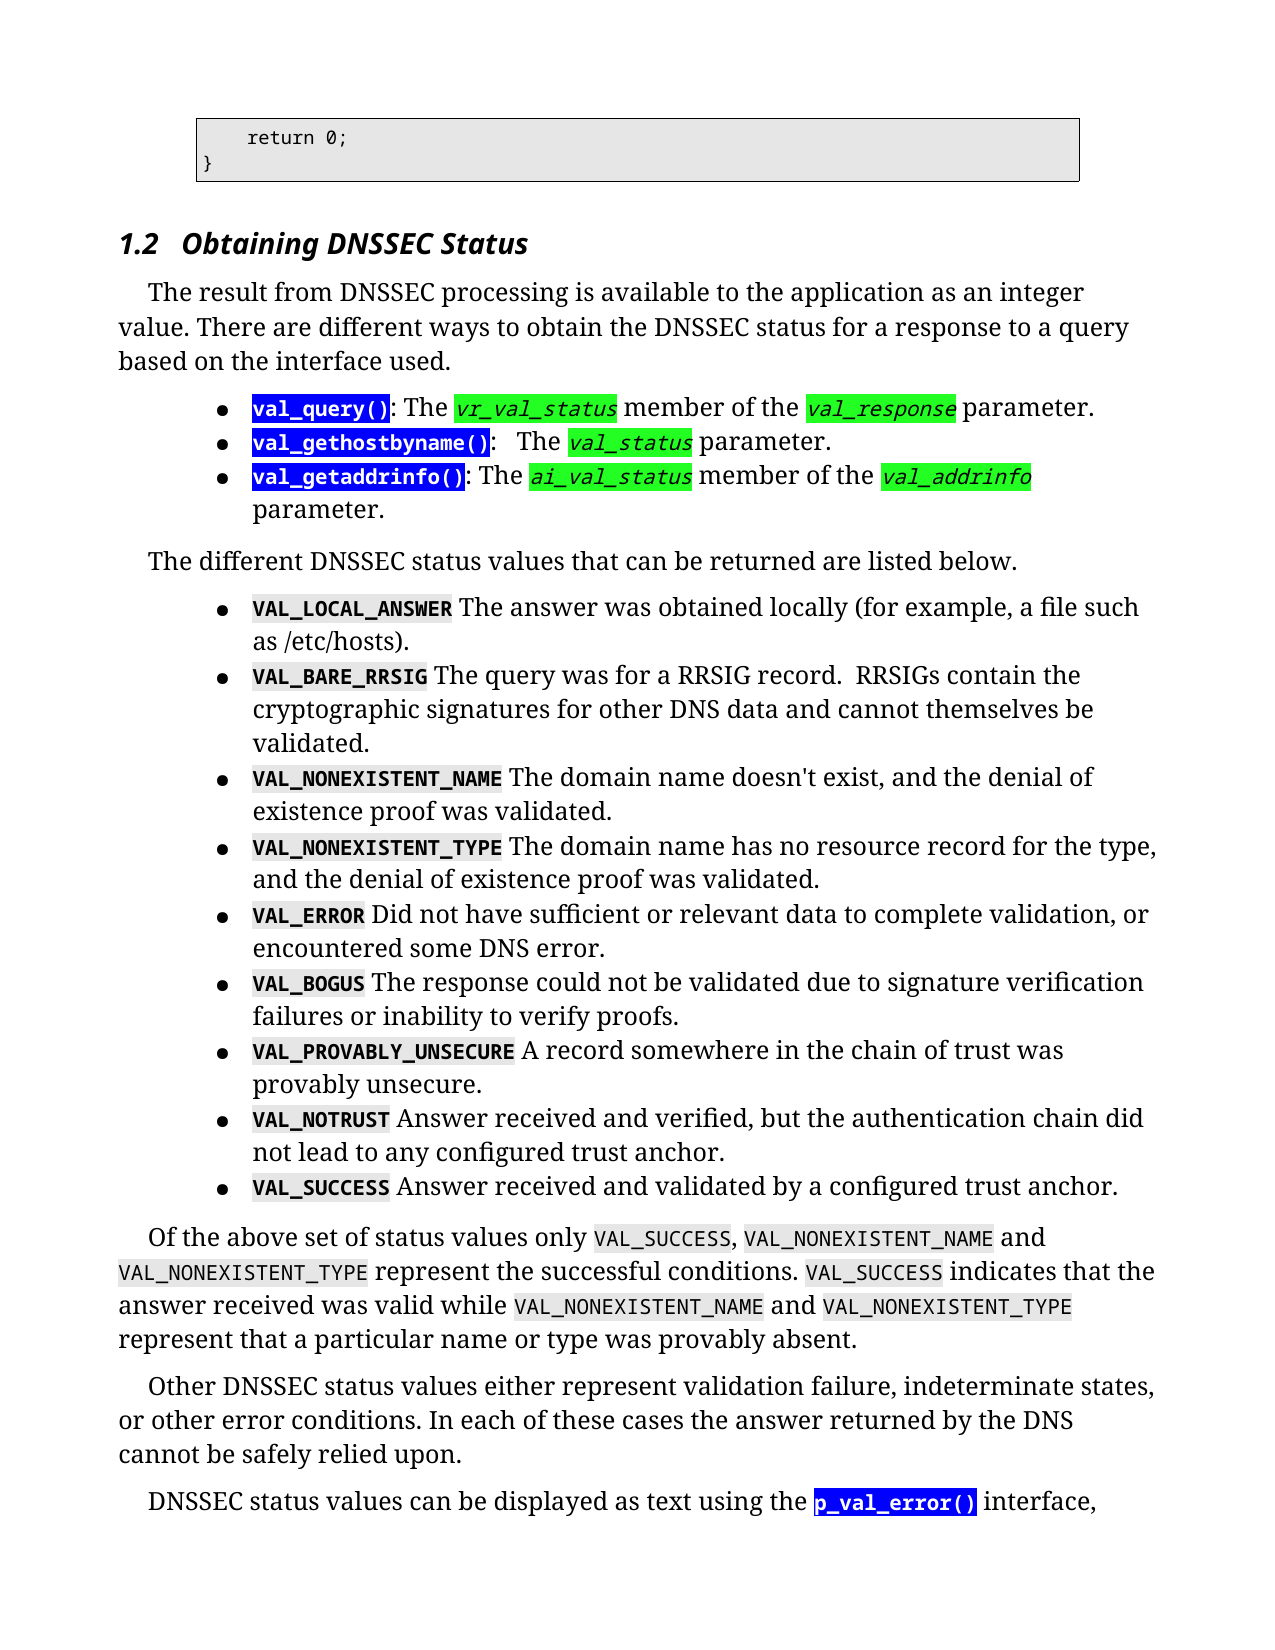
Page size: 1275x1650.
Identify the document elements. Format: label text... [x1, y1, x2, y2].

text The result from DNSSEC processing is available to the application as an integer value. There are different ways to obtain the DNSSEC status for a response to a query based on the interface used. [118, 275, 1157, 377]
text Other DNSSEC status values either represent validation failure, indeterminate states, or other error conditions. In each of these cases the answer returned by the DNS cannot be safely relied upon. [118, 1369, 1157, 1471]
list VAL_NOTRUST Answer received and verified, but the authentication chain did not lead to any configured trust anchor. [215, 1101, 1157, 1169]
subtitle Obtaining DNSSEC Status [118, 223, 1157, 263]
list VAL_SUCCESS Answer received and validated by a configured trust anchor. [215, 1169, 1157, 1203]
list val_query(): The vr_val_status member of the val_response parameter. [215, 390, 1157, 424]
list VAL_LOCAL_ANSWER The answer was obtained locally (for example, a file such as /etc/hosts). [215, 590, 1157, 658]
text The different DNSSEC status values that can be returned are listed below. [118, 543, 1157, 577]
text DNSSEC status values can be displayed as text using the p_val_error() interface, [118, 1483, 1157, 1517]
list VAL_ERROR Did not have sufficient or relevant data to complete validation, or encountered some DNS error. [215, 896, 1157, 964]
text Of the above set of status values only VAL_SUCCESS, VAL_NONEXISTENT_NAME and VAL_NONEXISTENT_TYPE represent the successful conditions. VAL_SUCCESS indicates that the answer received was valid while VAL_NONEXISTENT_NAME and VAL_NONEXISTENT_TYPE represent that a particular name or type was provably absent. [118, 1220, 1157, 1356]
list VAL_BOGUS The response could not be validated due to signature verification failures or inability to verify proofs. [215, 964, 1157, 1032]
list VAL_PROVABLY_UNSECURE A record somewhere in the chain of trust was provably unsecure. [215, 1032, 1157, 1101]
list VAL_NONEXISTENT_NAME The domain name doesn't exist, and the denial of existence proof was validated. [215, 760, 1157, 828]
list VAL_NONEXISTENT_TYPE The domain name has no resource record for the type, and the denial of existence proof was validated. [215, 828, 1157, 896]
table_header return 0; } [197, 119, 1079, 181]
list val_getaddrinfo(): The ai_val_status member of the val_addrinfo parameter. [215, 458, 1157, 526]
list val_gethostbyname(): The val_status parameter. [215, 424, 1157, 458]
list VAL_BARE_RRSIG The query was for a RRSIG record. RRSIGs contain the cryptographic signatures for other DNS data and cannot themselves be validated. [215, 658, 1157, 760]
